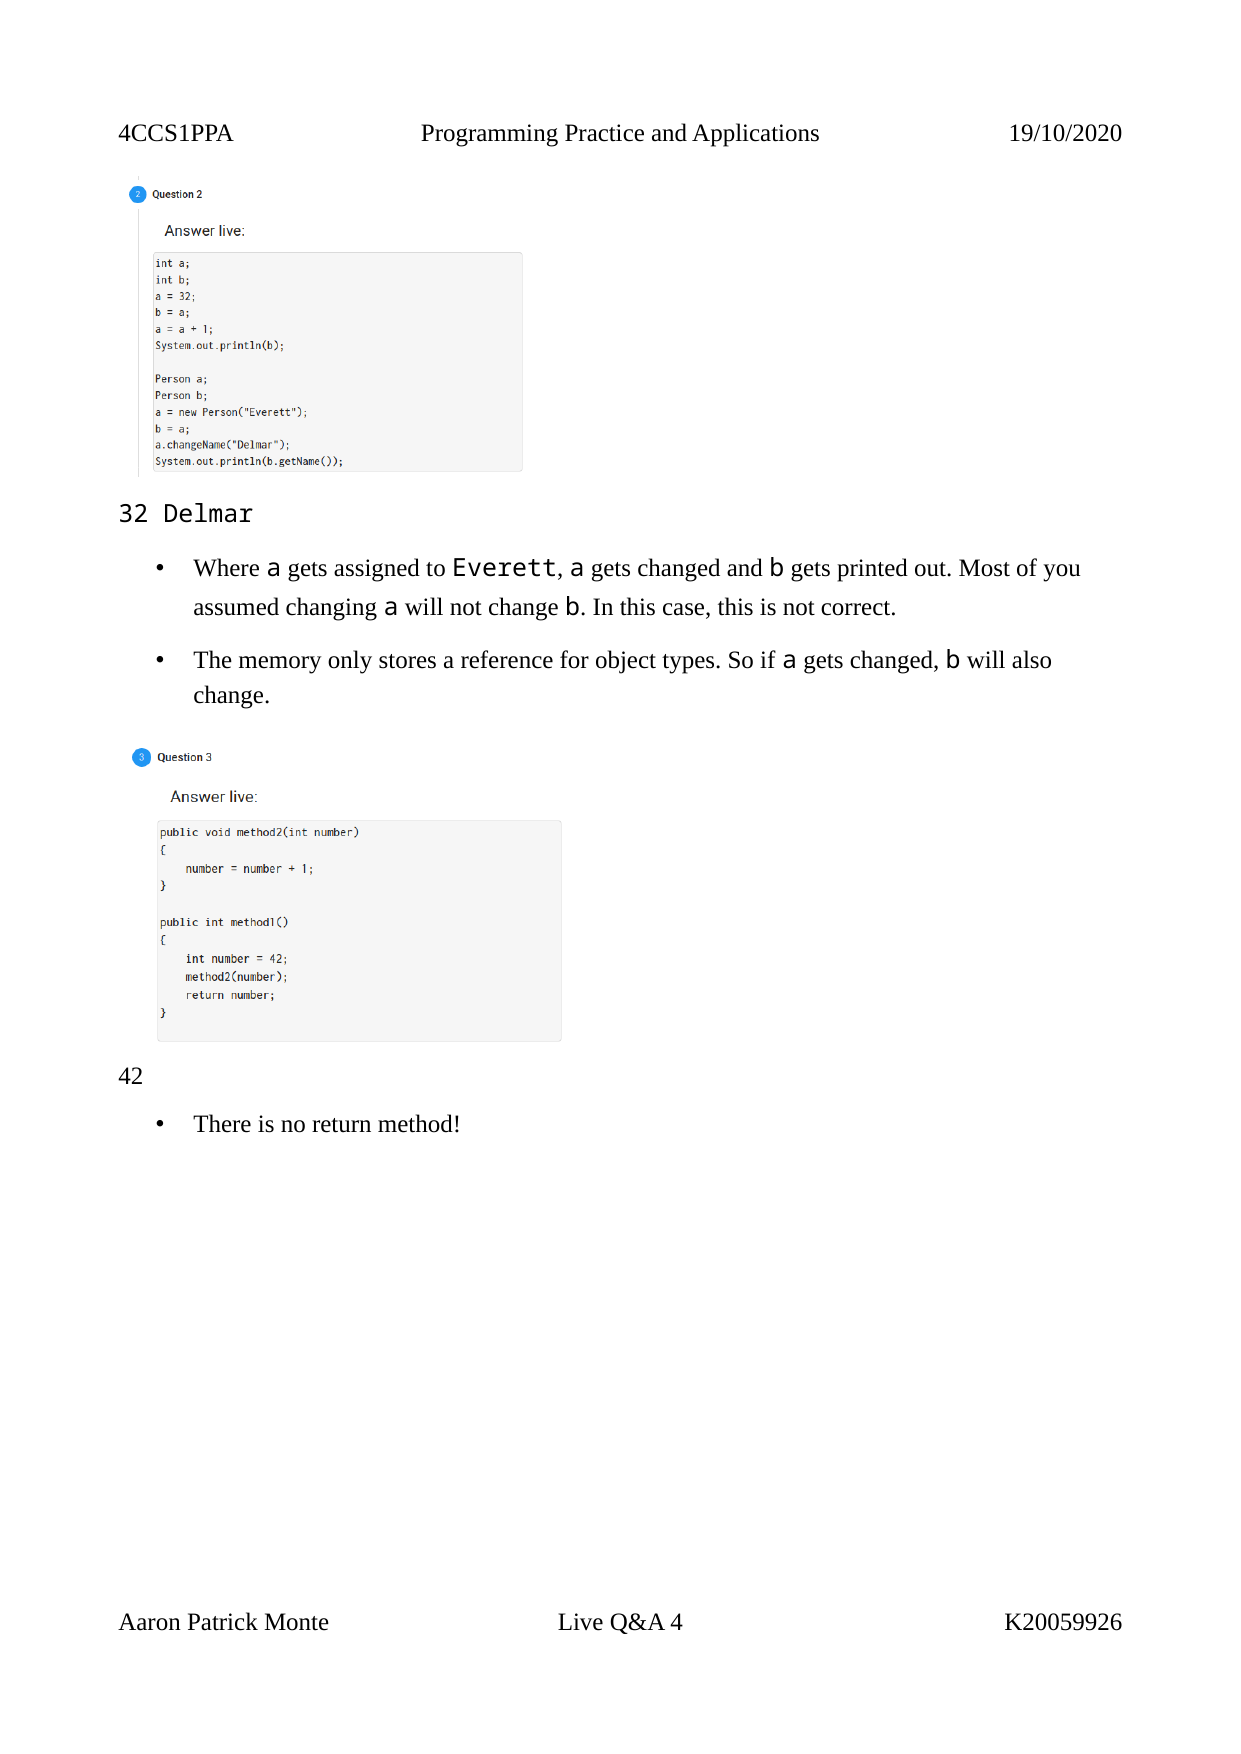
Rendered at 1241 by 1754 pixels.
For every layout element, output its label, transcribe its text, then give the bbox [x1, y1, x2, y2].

subtitle 42 [118, 1061, 1122, 1090]
picture [113, 742, 573, 1053]
picture [118, 176, 530, 477]
subtitle 32 Delmar [118, 496, 1122, 529]
subtitle Where a gets assigned to Everett, a gets changed and b gets printed out. Most of you assumed changing a will not change b. In this case, this is not correct. [156, 549, 1122, 622]
subtitle There is no return method! [156, 1109, 1122, 1138]
subtitle The memory only stores a reference for object types. So if a gets changed, b will also change. [156, 642, 1122, 709]
